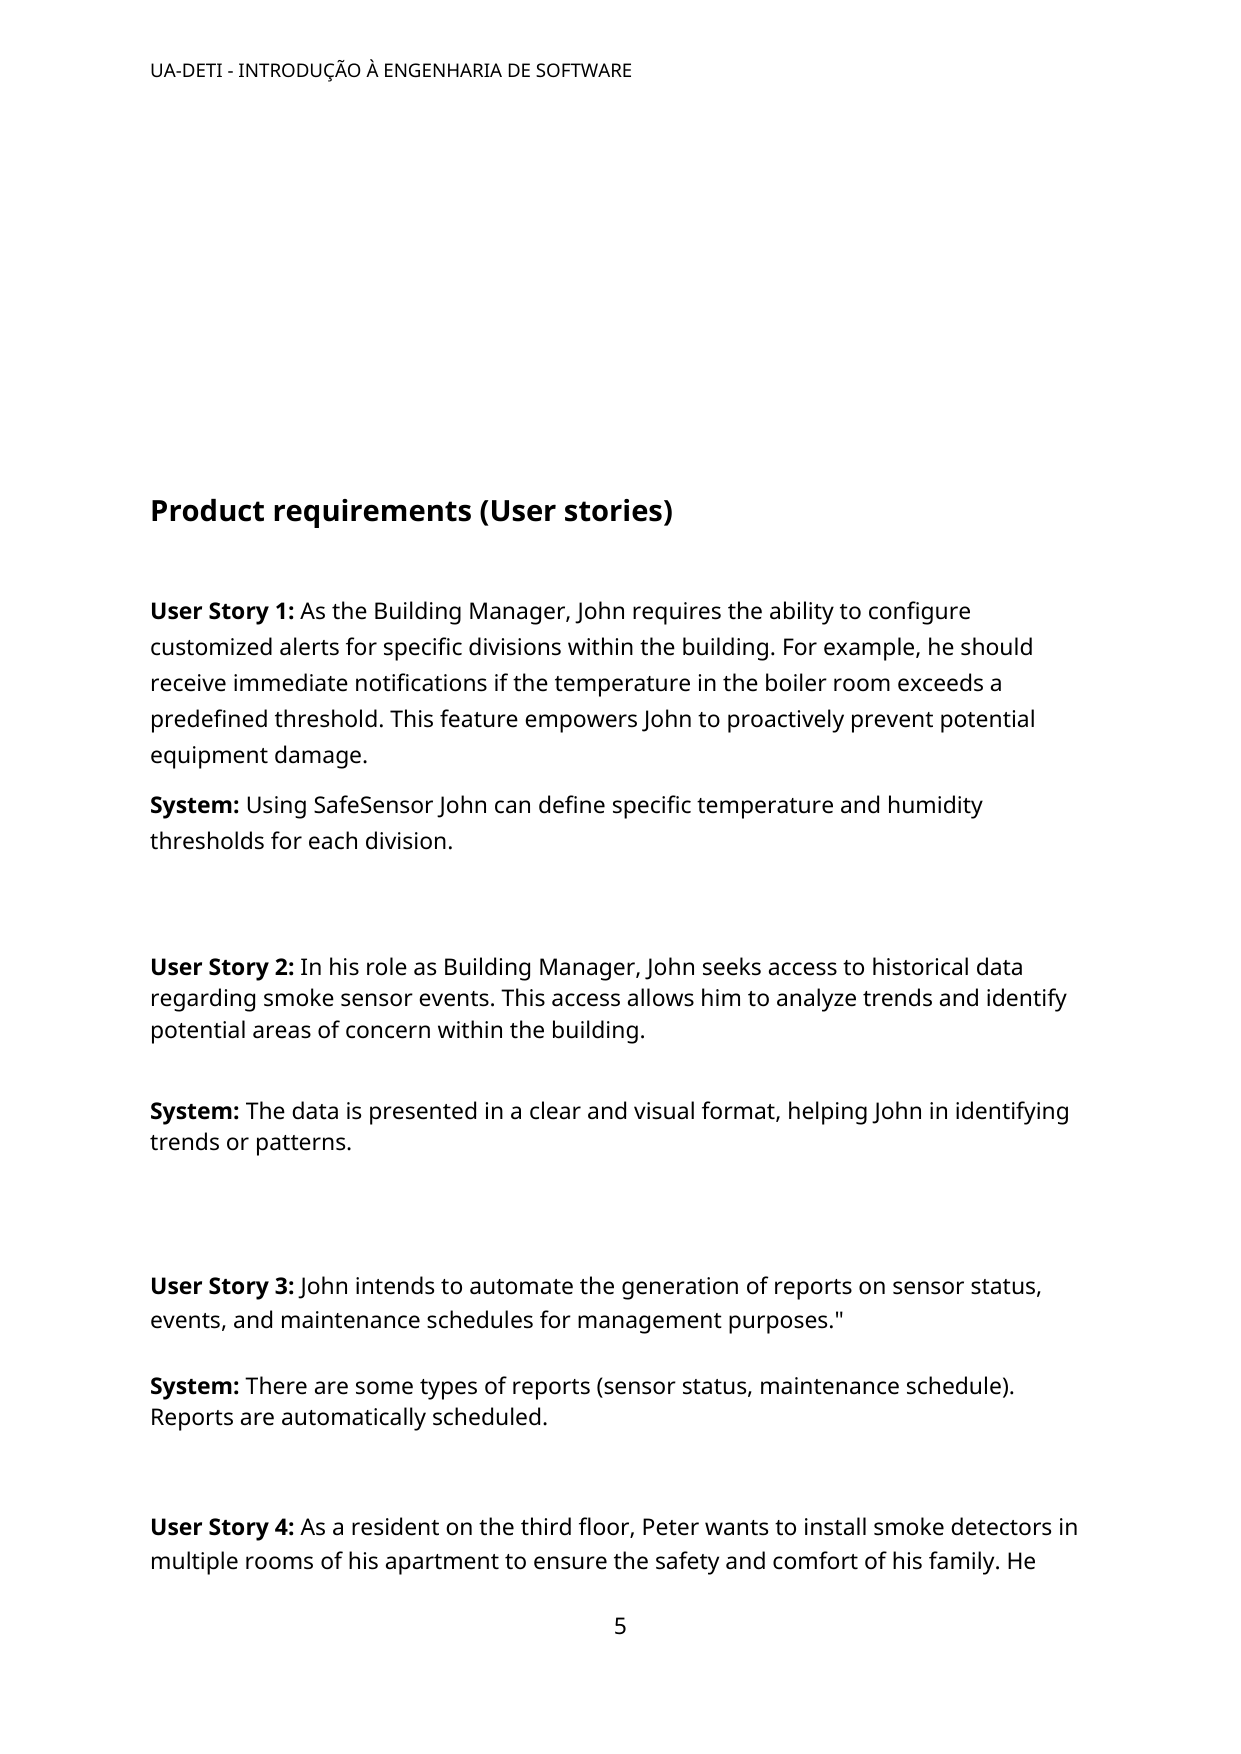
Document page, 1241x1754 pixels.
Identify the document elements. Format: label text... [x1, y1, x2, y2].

text System: The data is presented in a clear and visual format, helping John in identifying trends or patterns. [150, 1095, 1090, 1157]
text User Story 3: John intends to automate the generation of reports on sensor status, events, and maintenance schedules for management purposes." [150, 1270, 1090, 1335]
text System: Using SafeSensor John can define specific temperature and humidity thresholds for each division. [150, 789, 1090, 856]
text User Story 2: In his role as Building Manager, John seeks access to historical data regarding smoke sensor events. This access allows him to analyze trends and identify potential areas of concern within the building. [150, 951, 1090, 1045]
subtitle Product requirements (User stories) [150, 491, 1090, 530]
text System: There are some types of reports (sensor status, maintenance schedule). Reports are automatically scheduled. [150, 1370, 1090, 1432]
text User Story 4: As a resident on the third floor, Peter wants to install smoke detectors in multiple rooms of his apartment to ensure the safety and comfort of his family. He [150, 1510, 1090, 1576]
text User Story 1: As the Building Manager, John requires the ability to configure customized alerts for specific divisions within the building. For example, he should receive immediate notifications if the temperature in the boiler room exceeds a predefined threshold. This feature empowers John to proactively prevent potential equipment damage. [150, 595, 1090, 770]
